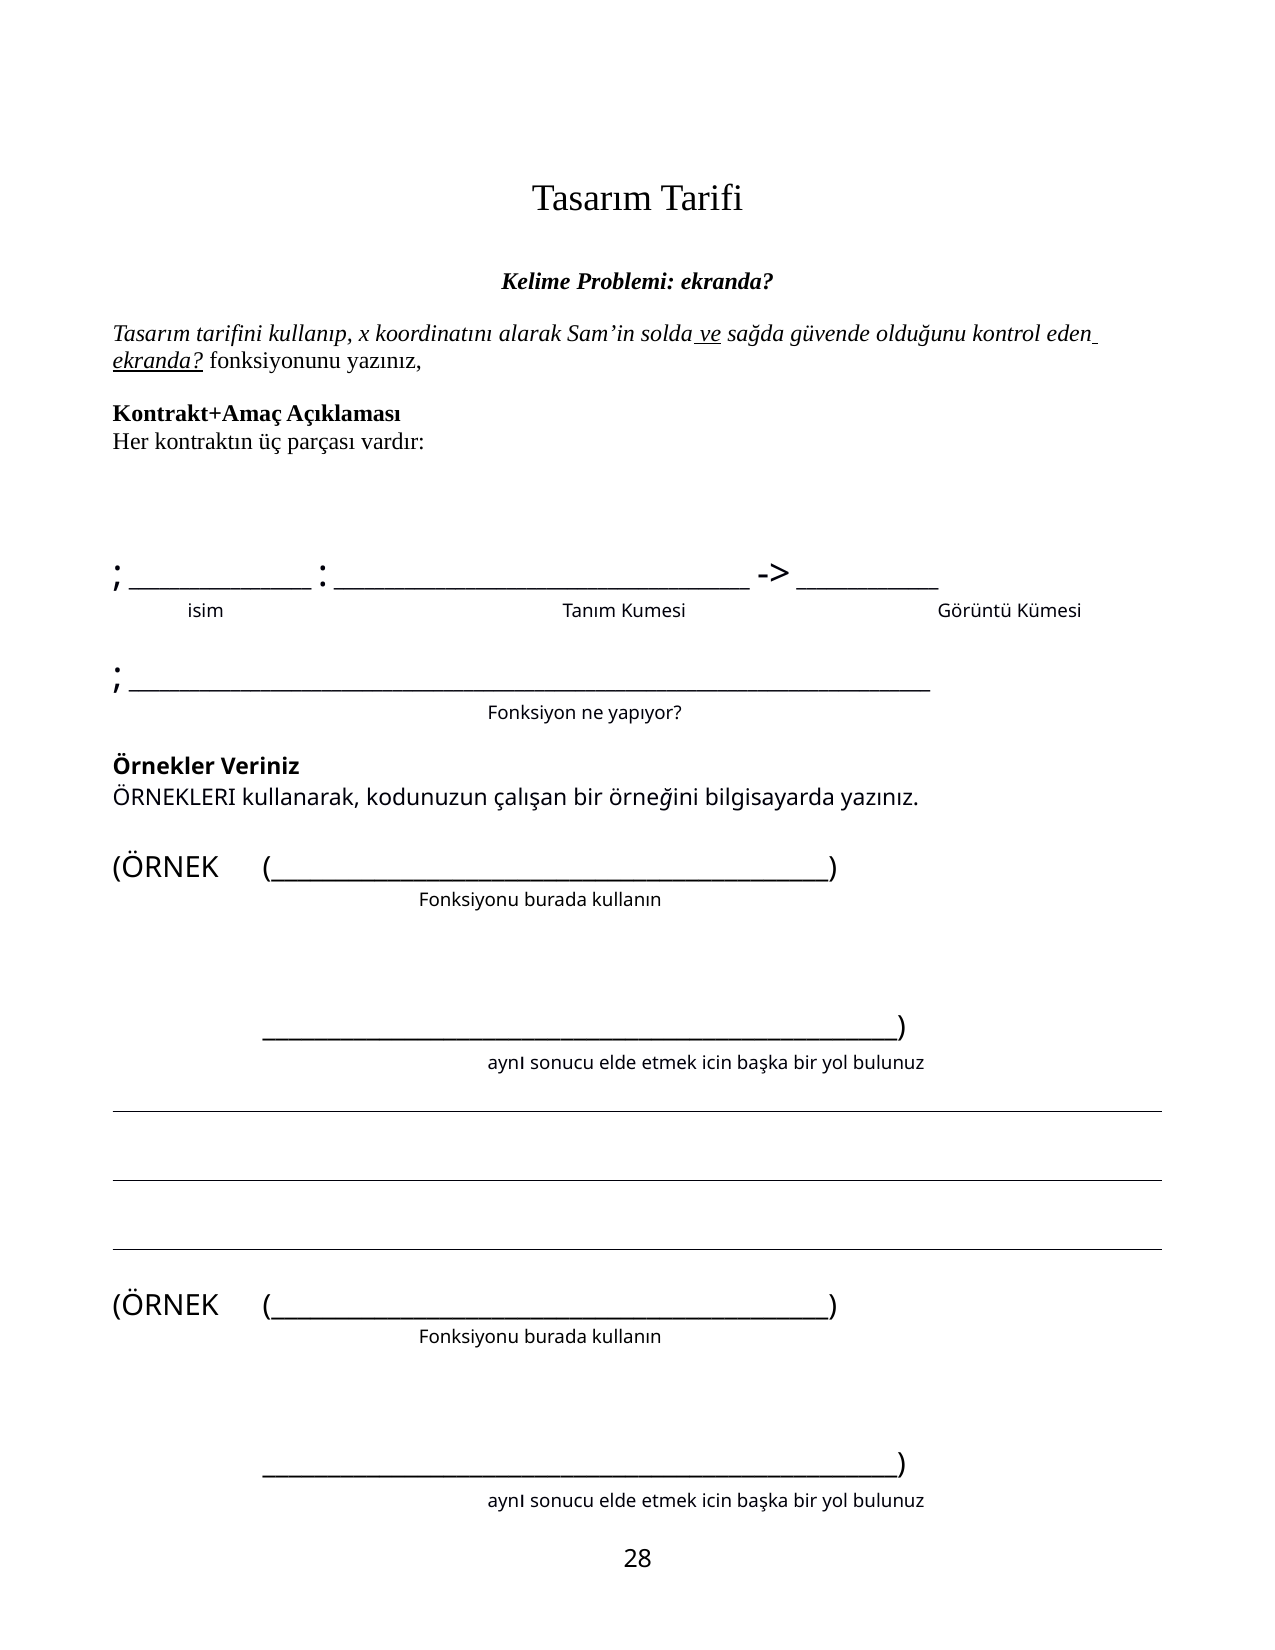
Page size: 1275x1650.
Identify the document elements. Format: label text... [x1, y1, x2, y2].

text Tasarım tarifini kullanıp, x koordinatını alarak Sam’in solda ve sağda güvende olduğunu kontrol eden ekranda? fonksiyonunu yazınız, [112, 319, 1162, 374]
subtitle Örnekler Veriniz [112, 750, 1162, 781]
text (ÖRNEK (___________________________________________) [112, 1284, 1162, 1324]
text ; __________________ : _________________________________________ -> ______________ [112, 546, 1162, 597]
text Kontrakt+Amaç Açıklaması [112, 399, 1162, 427]
text isim Tanım Kumesi Görüntü Kümesi [112, 597, 1162, 623]
text aynı sonucu elde etmek icin başka bir yol bulunuz [487, 1045, 1162, 1076]
text ; _______________________________________________________________________________ [112, 648, 1162, 699]
text aynı sonucu elde etmek icin başka bir yol bulunuz [487, 1482, 1162, 1514]
text Tasarım Tarifi [112, 175, 1162, 218]
text ÖRNEKLERI kullanarak, kodunuzun çalışan bir örneğini bilgisayarda yazınız. [112, 781, 1162, 813]
text Fonksiyon ne yapıyor? [112, 699, 1162, 725]
text (ÖRNEK (___________________________________________) [112, 847, 1162, 886]
text _________________________________________________) [187, 1006, 1162, 1045]
text _________________________________________________) [187, 1443, 1162, 1482]
text Her kontraktın üç parçası vardır: [112, 427, 1162, 454]
text Fonksiyonu burada kullanın [337, 886, 1162, 912]
text Kelime Problemi: ekranda? [112, 267, 1162, 295]
text Fonksiyonu burada kullanın [337, 1324, 1162, 1349]
